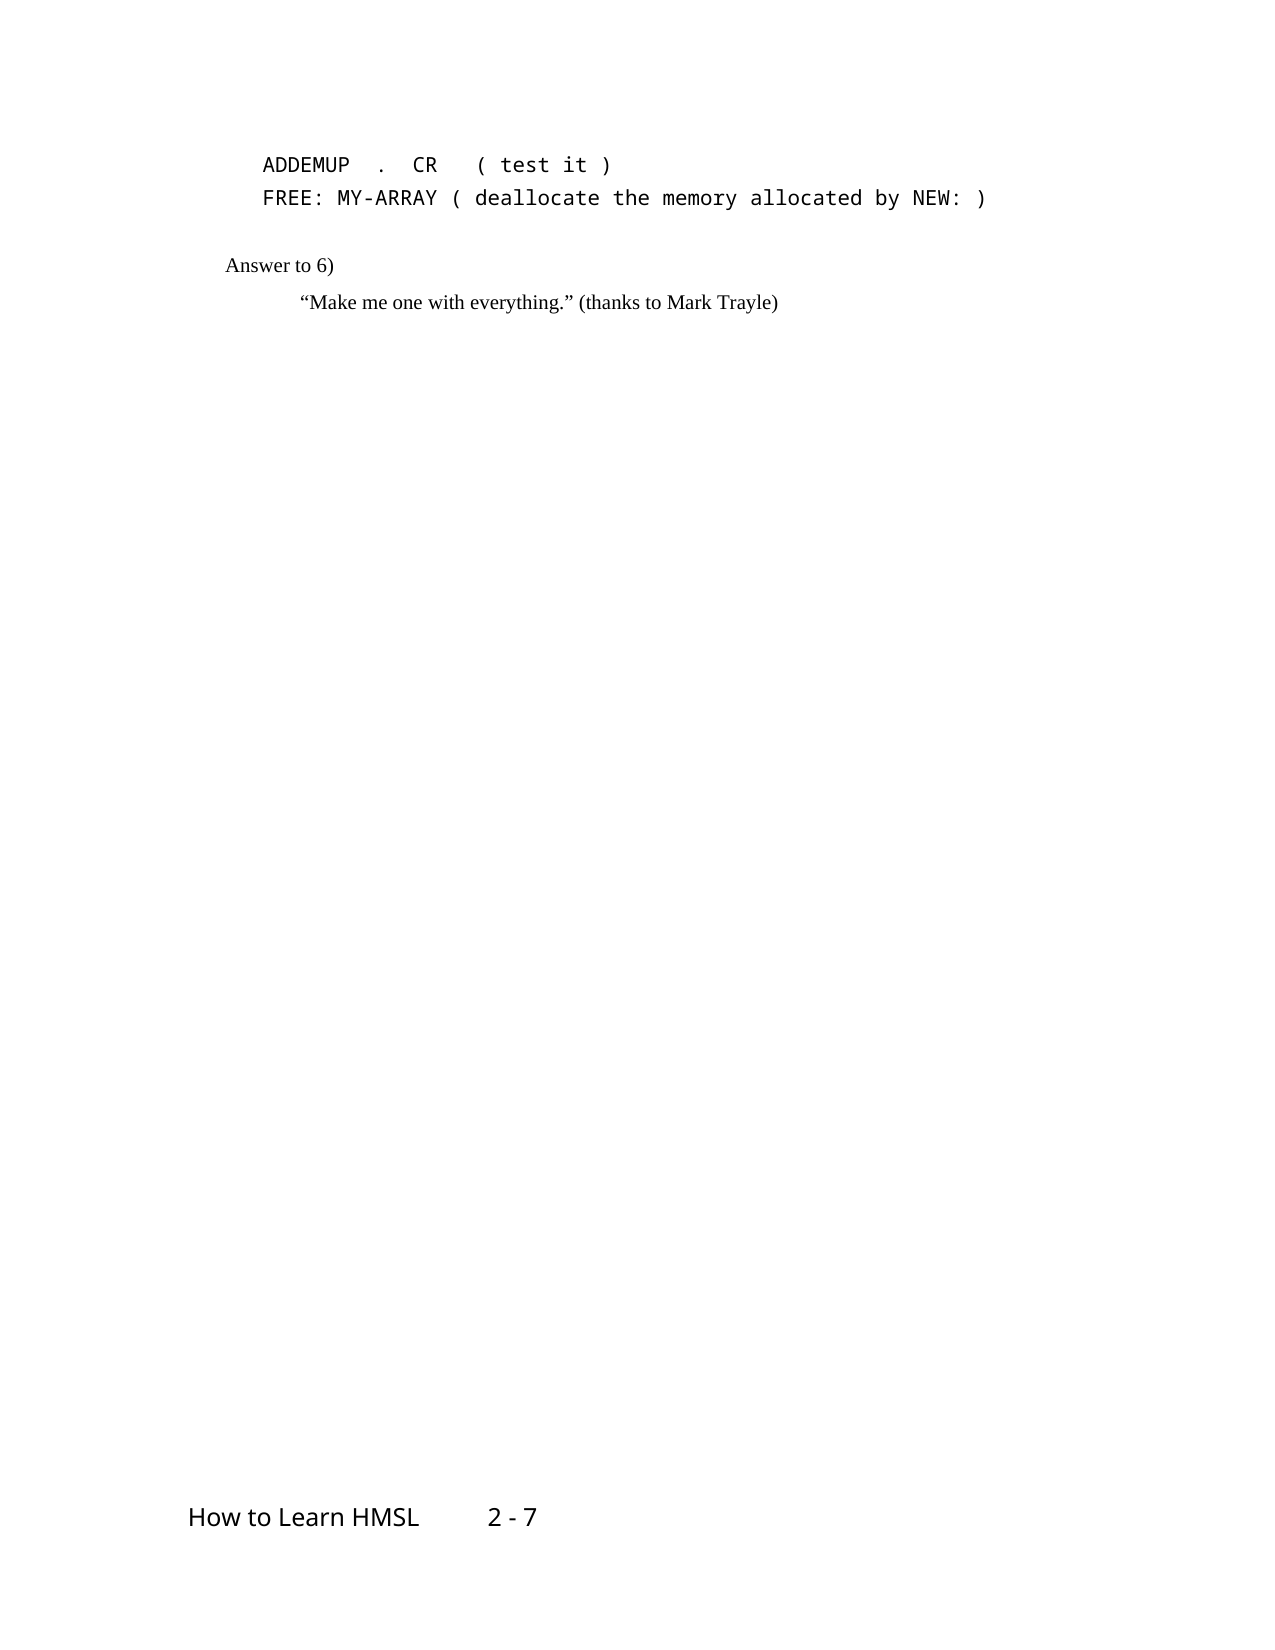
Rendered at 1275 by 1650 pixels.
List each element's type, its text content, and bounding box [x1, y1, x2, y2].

text “Make me one with everything.” (thanks to Mark Trayle) [225, 290, 1087, 314]
text FREE: MY-ARRAY ( deallocate the memory allocated by NEW: ) [262, 183, 1087, 211]
text ADDEMUP . CR ( test it ) [262, 150, 1087, 178]
text Answer to 6) [225, 253, 1087, 277]
